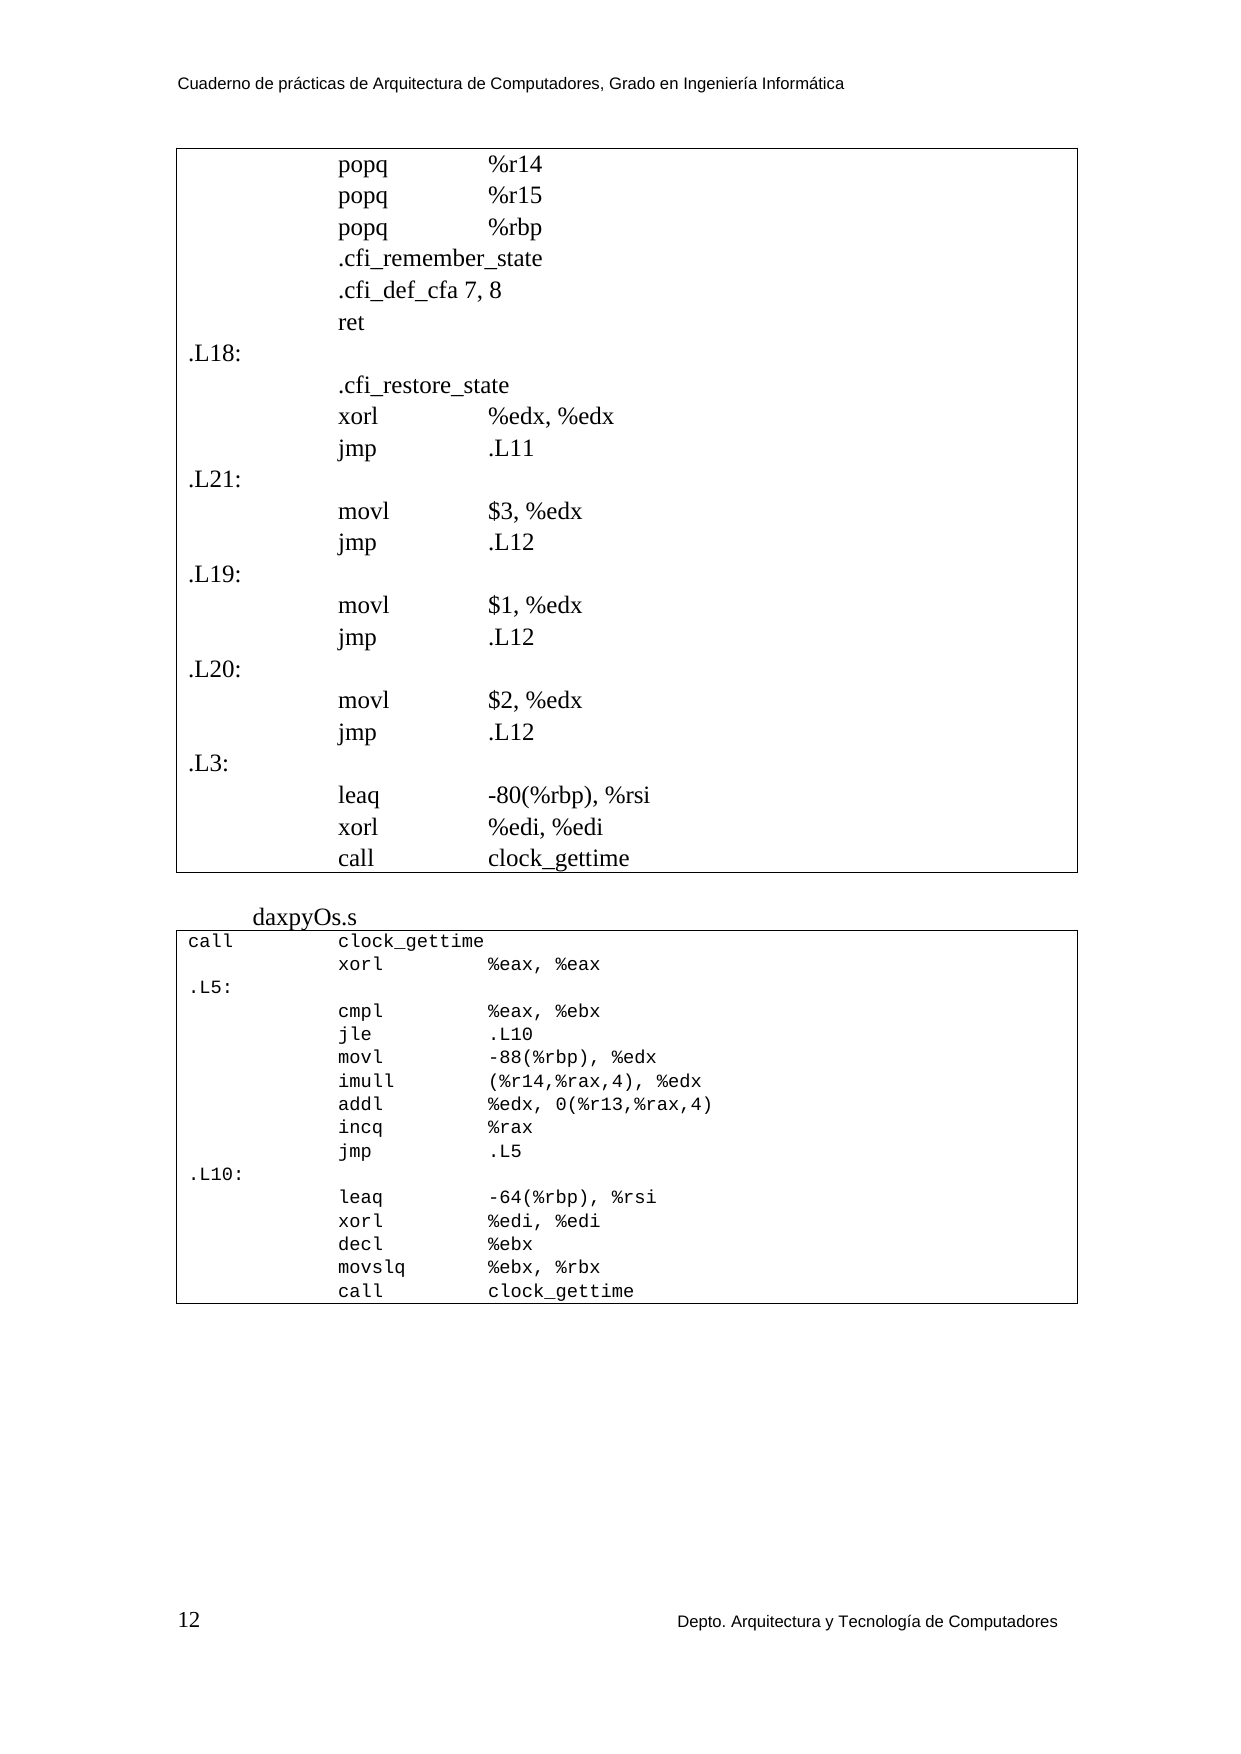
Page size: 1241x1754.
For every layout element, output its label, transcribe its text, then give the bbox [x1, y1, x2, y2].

table_header call clock_gettime xorl %eax, %eax .L5: cmpl %eax, %ebx jle .L10 movl -88(%rbp), %edx imull (%r14,%rax,4), %edx addl %edx, 0(%r13,%rax,4) incq %rax jmp .L5 .L10: leaq -64(%rbp), %rsi xorl %edi, %edi decl %ebx movslq %ebx, %rbx call clock_gettime [177, 931, 1077, 1303]
table_header popq %r14 popq %r15 popq %rbp .cfi_remember_state .cfi_def_cfa 7, 8 ret .L18: .cfi_restore_state xorl %edx, %edx jmp .L11 .L21: movl $3, %edx jmp .L12 .L19: movl $1, %edx jmp .L12 .L20: movl $2, %edx jmp .L12 .L3: leaq -80(%rbp), %rsi xorl %edi, %edi call clock_gettime [177, 149, 1077, 872]
text daxpyOs.s [252, 902, 1063, 930]
